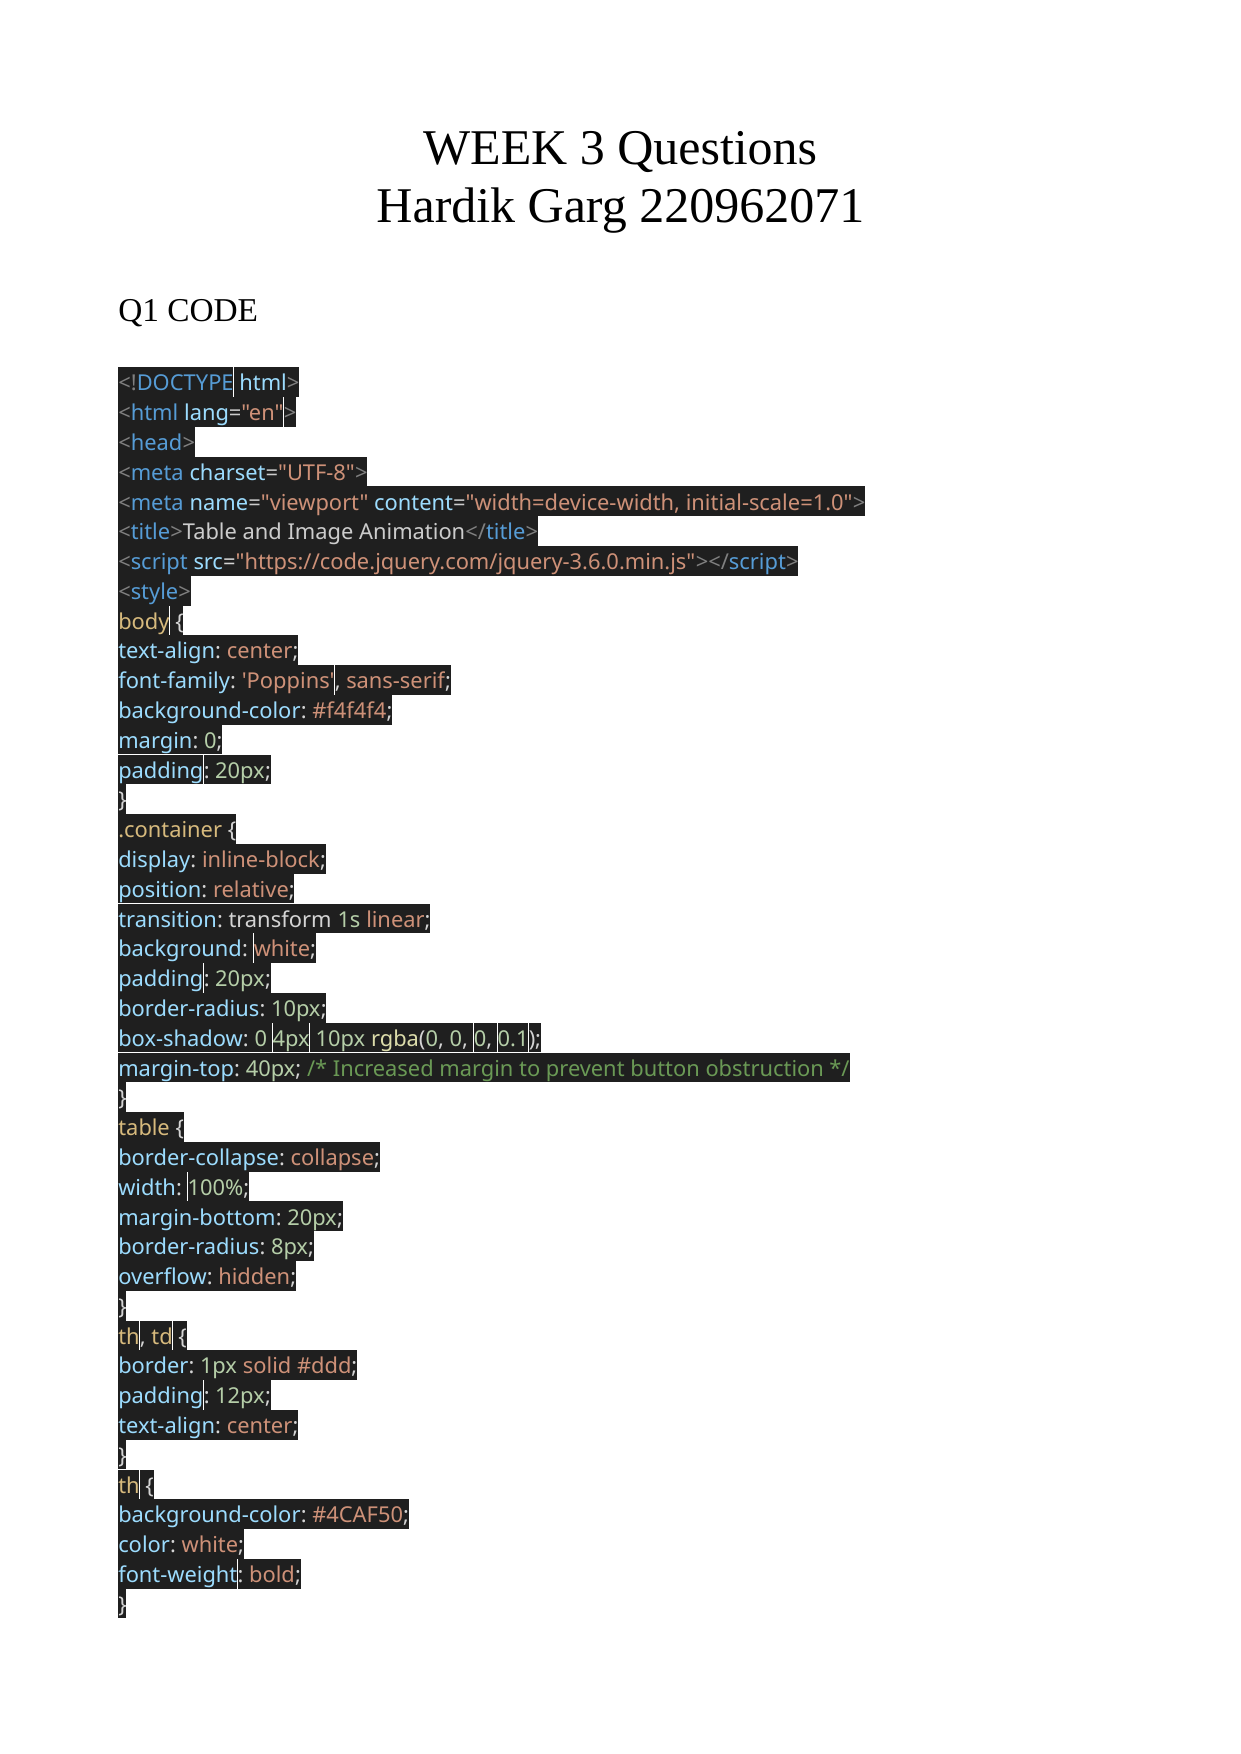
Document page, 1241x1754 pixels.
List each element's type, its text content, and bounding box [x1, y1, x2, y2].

text <title>Table and Image Animation</title> [118, 516, 1122, 546]
text background-color: #4CAF50; [118, 1499, 1122, 1529]
text <script src="https://code.jquery.com/jquery-3.6.0.min.js"></script> [118, 546, 1122, 576]
text display: inline-block; [118, 844, 1122, 874]
text border-radius: 10px; [118, 993, 1122, 1023]
text position: relative; [118, 874, 1122, 903]
text Hardik Garg 220962071 [118, 176, 1122, 233]
text WEEK 3 Questions [118, 118, 1122, 176]
text padding: 12px; [118, 1380, 1122, 1410]
text box-shadow: 0 4px 10px rgba(0, 0, 0, 0.1); [118, 1023, 1122, 1052]
text <head> [118, 427, 1122, 457]
text text-align: center; [118, 635, 1122, 665]
text } [118, 1440, 1122, 1469]
text background: white; [118, 933, 1122, 963]
text body { [118, 606, 1122, 635]
text background-color: #f4f4f4; [118, 695, 1122, 725]
text } [118, 1082, 1122, 1112]
text padding: 20px; [118, 754, 1122, 784]
text margin-bottom: 20px; [118, 1201, 1122, 1231]
text color: white; [118, 1529, 1122, 1559]
text overflow: hidden; [118, 1261, 1122, 1291]
text table { [118, 1112, 1122, 1142]
text border-collapse: collapse; [118, 1142, 1122, 1172]
text th { [118, 1469, 1122, 1499]
text <!DOCTYPE html> [118, 367, 1122, 397]
text } [118, 1589, 1122, 1618]
text font-family: 'Poppins', sans-serif; [118, 665, 1122, 695]
text font-weight: bold; [118, 1559, 1122, 1589]
text } [118, 784, 1122, 814]
text transition: transform 1s linear; [118, 903, 1122, 933]
text <html lang="en"> [118, 397, 1122, 427]
text padding: 20px; [118, 963, 1122, 993]
text <meta name="viewport" content="width=device-width, initial-scale=1.0"> [118, 486, 1122, 516]
text } [118, 1291, 1122, 1321]
text margin: 0; [118, 725, 1122, 754]
text <style> [118, 576, 1122, 606]
text border: 1px solid #ddd; [118, 1350, 1122, 1380]
text Q1 CODE [118, 291, 1122, 329]
text text-align: center; [118, 1410, 1122, 1440]
text border-radius: 8px; [118, 1231, 1122, 1261]
text th, td { [118, 1321, 1122, 1350]
text <meta charset="UTF-8"> [118, 457, 1122, 486]
text width: 100%; [118, 1172, 1122, 1201]
text .container { [118, 814, 1122, 844]
text margin-top: 40px; /* Increased margin to prevent button obstruction */ [118, 1052, 1122, 1082]
